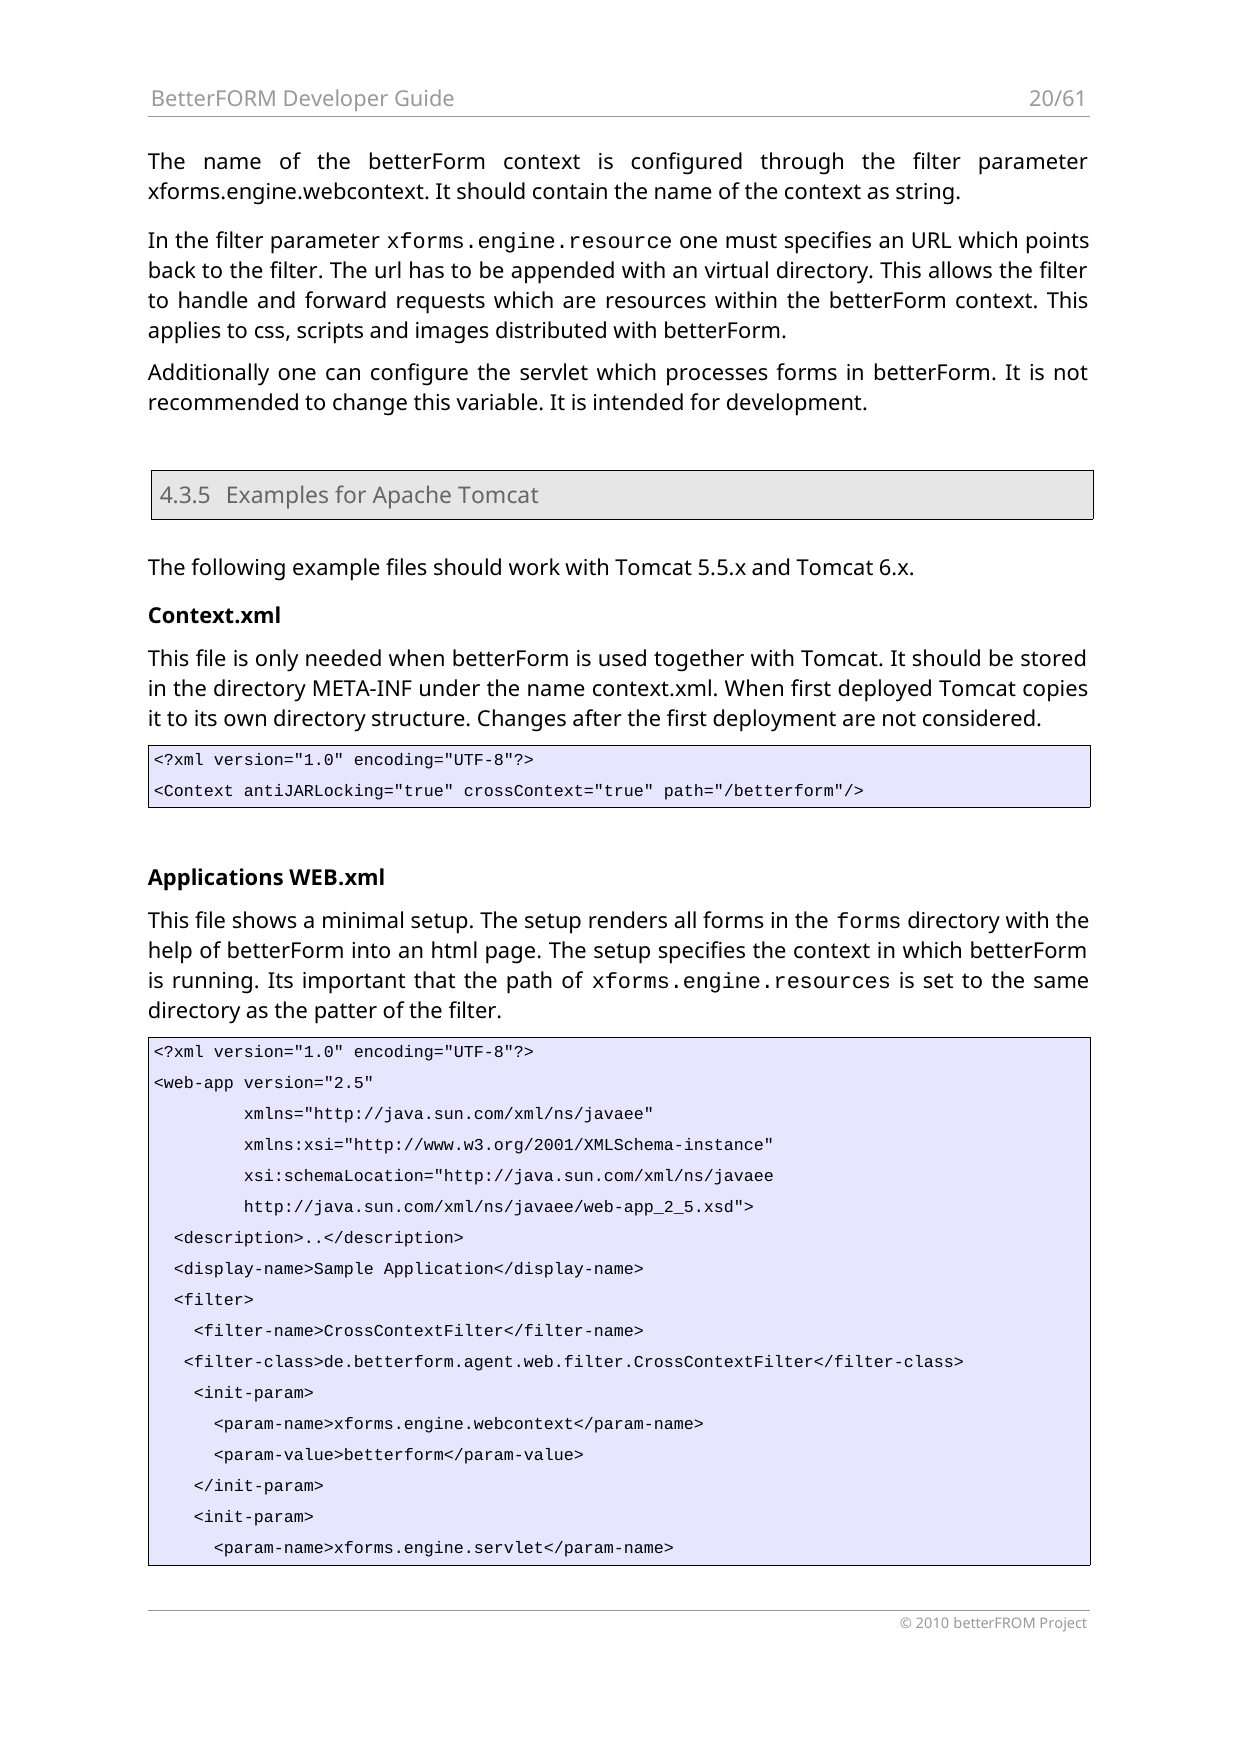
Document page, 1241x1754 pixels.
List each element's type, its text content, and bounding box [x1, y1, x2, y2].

text In the filter parameter xforms.engine.resource one must specifies an URL which points back to the filter. The url has to be appended with an virtual directory. This allows the filter to handle and forward requests which are resources within the betterForm context. This applies to css, scripts and images distributed with betterForm. [148, 224, 1090, 344]
text xmlns:xsi="http://www.w3.org/2001/XMLSchema-instance" [149, 1130, 1090, 1155]
text <init-param> [149, 1503, 1090, 1528]
subtitle Examples for Apache Tomcat [152, 471, 1093, 519]
text <filter-class>de.betterform.agent.web.filter.CrossContextFilter</filter-class> [149, 1348, 1090, 1372]
text <web-app version="2.5" [149, 1068, 1090, 1093]
text <Context antiJARLocking="true" crossContext="true" path="/betterform"/> [149, 776, 1090, 807]
text </init-param> [149, 1472, 1090, 1497]
text <param-name>xforms.engine.webcontext</param-name> [149, 1410, 1090, 1434]
text This file is only needed when betterForm is used together with Tomcat. It should be stored in the directory META-INF under the name context.xml. When first deployed Tomcat copies it to its own directory structure. Changes after the first deployment are not considered. [148, 643, 1090, 733]
text <description>..</description> [149, 1223, 1090, 1248]
text The following example files should work with Tomcat 5.5.x and Tomcat 6.x. [148, 552, 1090, 582]
text <filter-name>CrossContextFilter</filter-name> [149, 1317, 1090, 1341]
text <display-name>Sample Application</display-name> [149, 1254, 1090, 1279]
text Additionally one can configure the servlet which processes forms in betterForm. It is not recommended to change this variable. It is intended for development. [148, 357, 1090, 417]
text <param-value>betterform</param-value> [149, 1441, 1090, 1466]
text The name of the betterForm context is configured through the filter parameter xforms.engine.webcontext. It should contain the name of the context as string. [148, 146, 1090, 206]
text <init-param> [149, 1379, 1090, 1403]
text Applications WEB.xml [148, 862, 1090, 892]
text xsi:schemaLocation="http://java.sun.com/xml/ns/javaee [149, 1161, 1090, 1186]
text <?xml version="1.0" encoding="UTF-8"?> [149, 746, 1090, 770]
text This file shows a minimal setup. The setup renders all forms in the forms directory with the help of betterForm into an html page. The setup specifies the context in which betterForm is running. Its important that the path of xforms.engine.resources is set to the same directory as the patter of the filter. [148, 905, 1090, 1025]
text <?xml version="1.0" encoding="UTF-8"?> [149, 1038, 1090, 1062]
text <filter> [149, 1286, 1090, 1310]
text xmlns="http://java.sun.com/xml/ns/javaee" [149, 1099, 1090, 1124]
text <param-name>xforms.engine.servlet</param-name> [149, 1534, 1090, 1565]
text http://java.sun.com/xml/ns/javaee/web-app_2_5.xsd"> [149, 1192, 1090, 1217]
text Context.xml [148, 600, 1090, 630]
